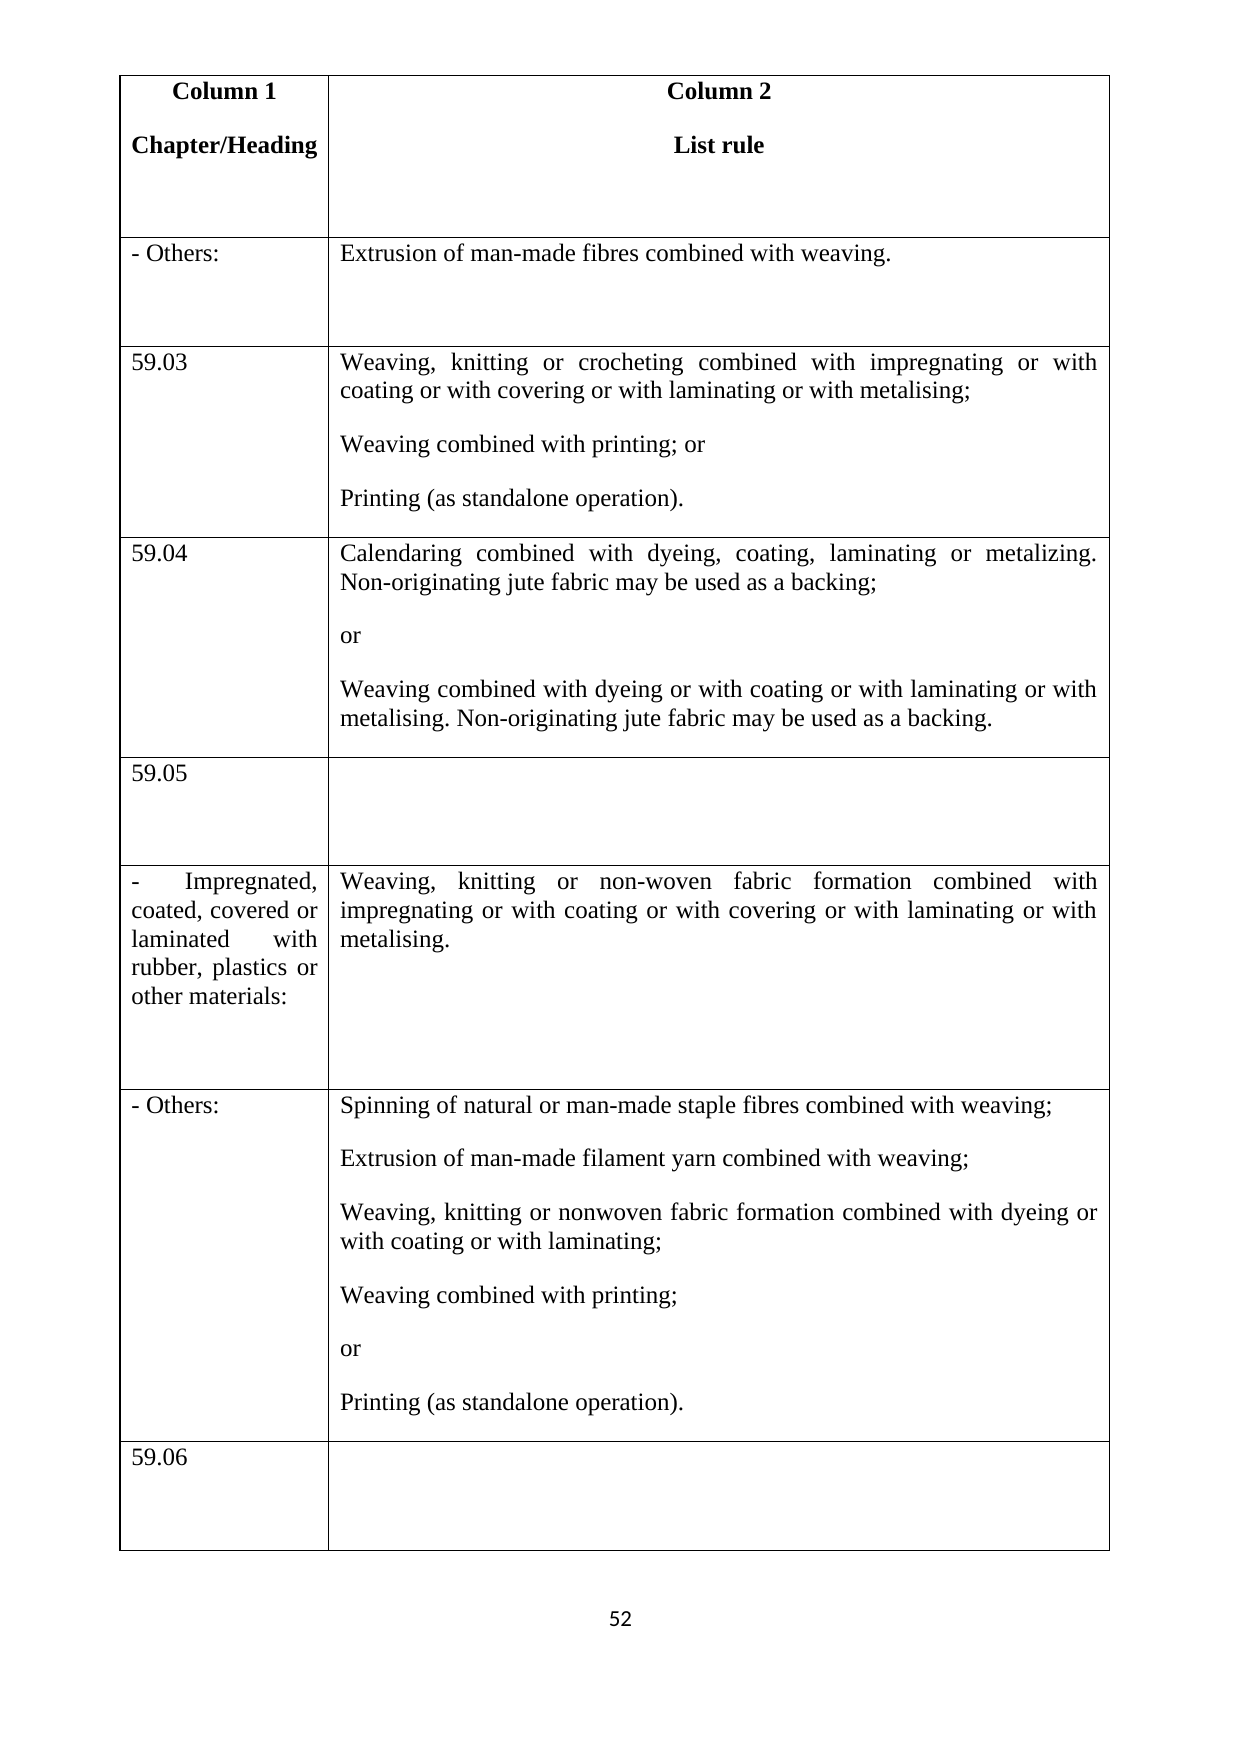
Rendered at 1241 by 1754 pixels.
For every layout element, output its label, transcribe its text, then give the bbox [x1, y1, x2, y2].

table_cell Calendaring combined with dyeing, coating, laminating or metalizing. Non-originating jute fabric may be used as a backing; or Weaving combined with dyeing or with coating or with laminating or with metalising. Non-originating jute fabric may be used as a backing. [329, 538, 1109, 757]
table_cell [329, 1442, 1109, 1549]
table_cell 59.05 [121, 758, 328, 865]
table_cell 59.06 [121, 1442, 328, 1549]
table_cell Extrusion of man-made fibres combined with weaving. [329, 238, 1109, 346]
table_cell Weaving, knitting or non-woven fabric formation combined with impregnating or with coating or with covering or with laminating or with metalising. [329, 866, 1109, 1089]
table_cell Weaving, knitting or crocheting combined with impregnating or with coating or with covering or with laminating or with metalising; Weaving combined with printing; or Printing (as standalone operation). [329, 347, 1109, 537]
table_header Column 2 List rule [329, 76, 1109, 237]
table_cell - Impregnated, coated, covered or laminated with rubber, plastics or other materials: [121, 866, 328, 1089]
table_cell Spinning of natural or man-made staple fibres combined with weaving; Extrusion of man-made filament yarn combined with weaving; Weaving, knitting or nonwoven fabric formation combined with dyeing or with coating or with laminating; Weaving combined with printing; or Printing (as standalone operation). [329, 1090, 1109, 1441]
table_cell [329, 758, 1109, 865]
table_cell 59.04 [121, 538, 328, 757]
table_cell 59.03 [121, 347, 328, 537]
table_cell - Others: [121, 1090, 328, 1441]
table_header Column 1 Chapter/Heading [121, 76, 328, 237]
table_cell - Others: [121, 238, 328, 346]
